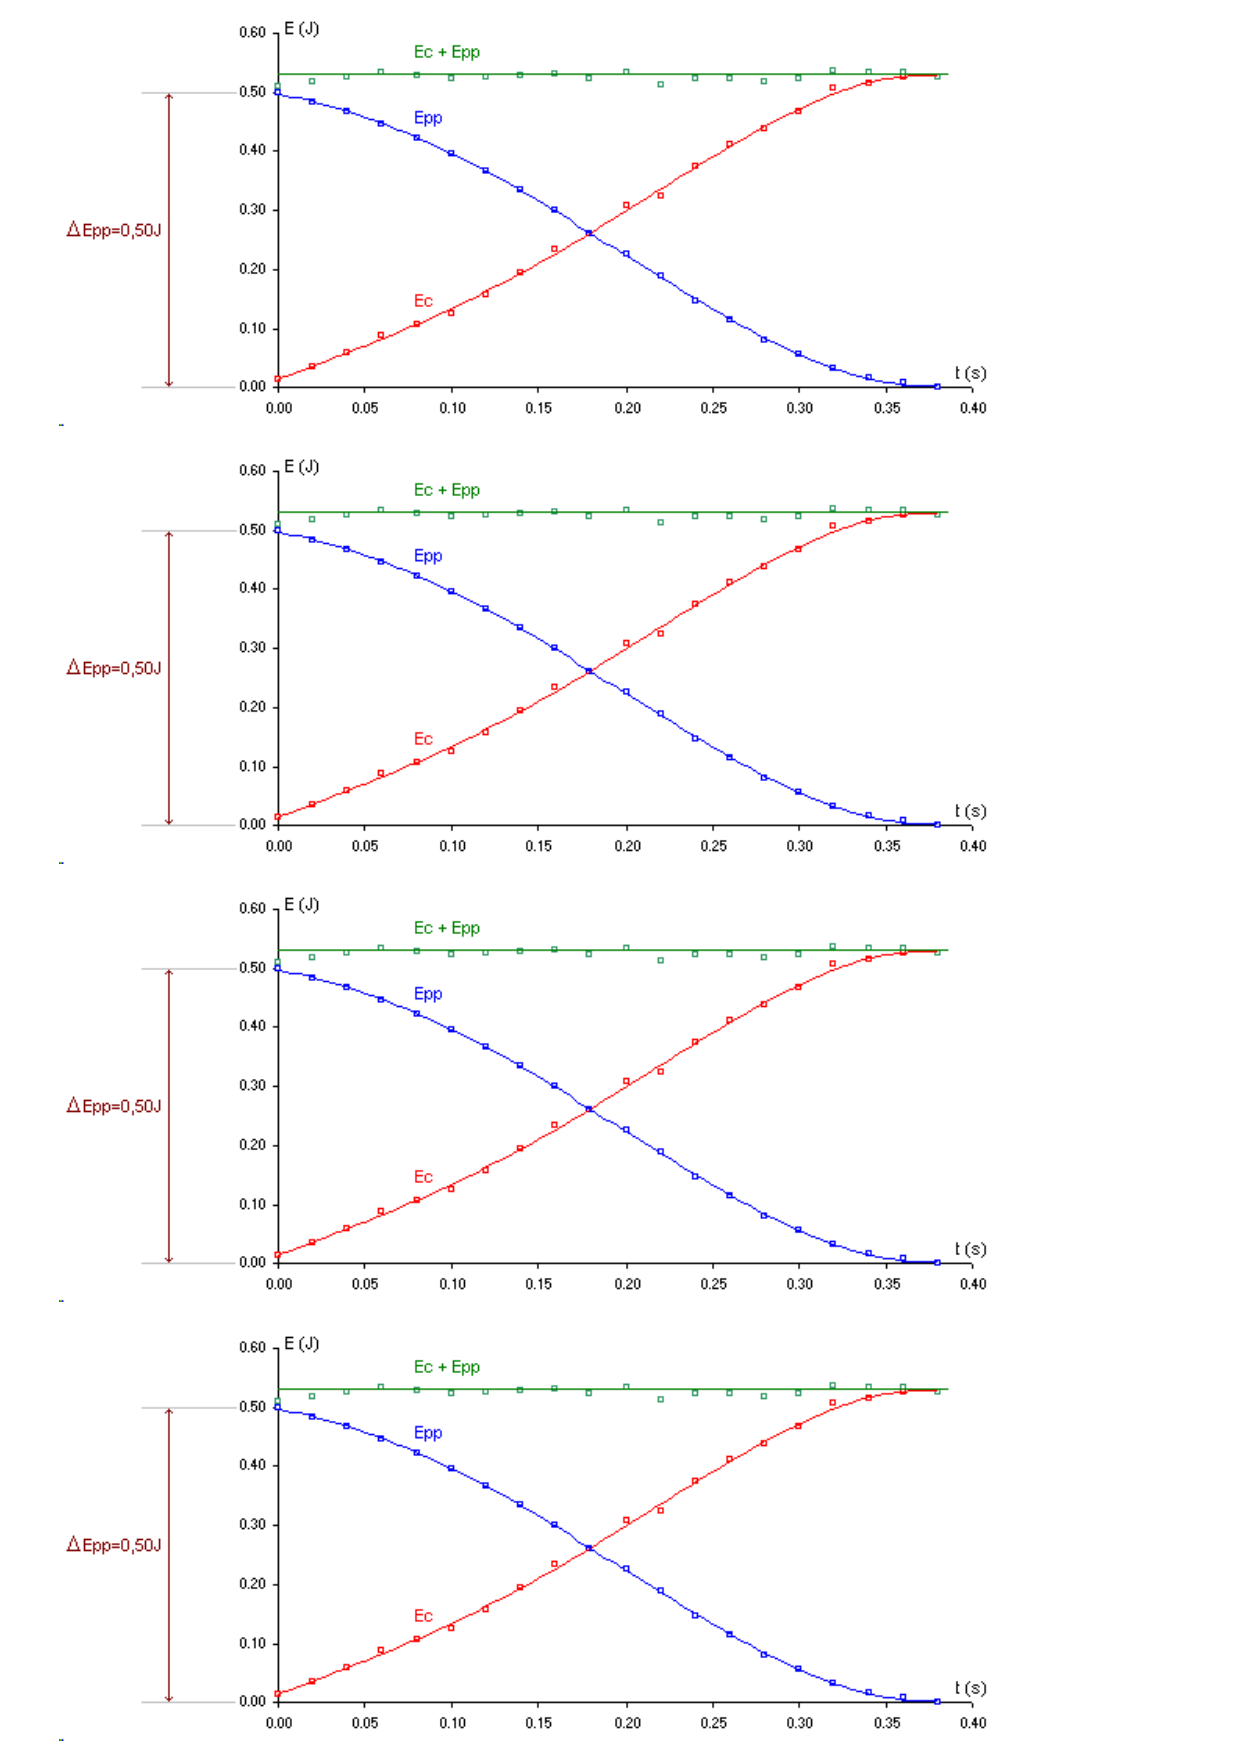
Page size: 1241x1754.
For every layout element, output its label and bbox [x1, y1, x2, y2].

picture [59, 450, 994, 864]
picture [59, 888, 994, 1302]
picture [59, 11, 994, 426]
picture [59, 1326, 994, 1741]
